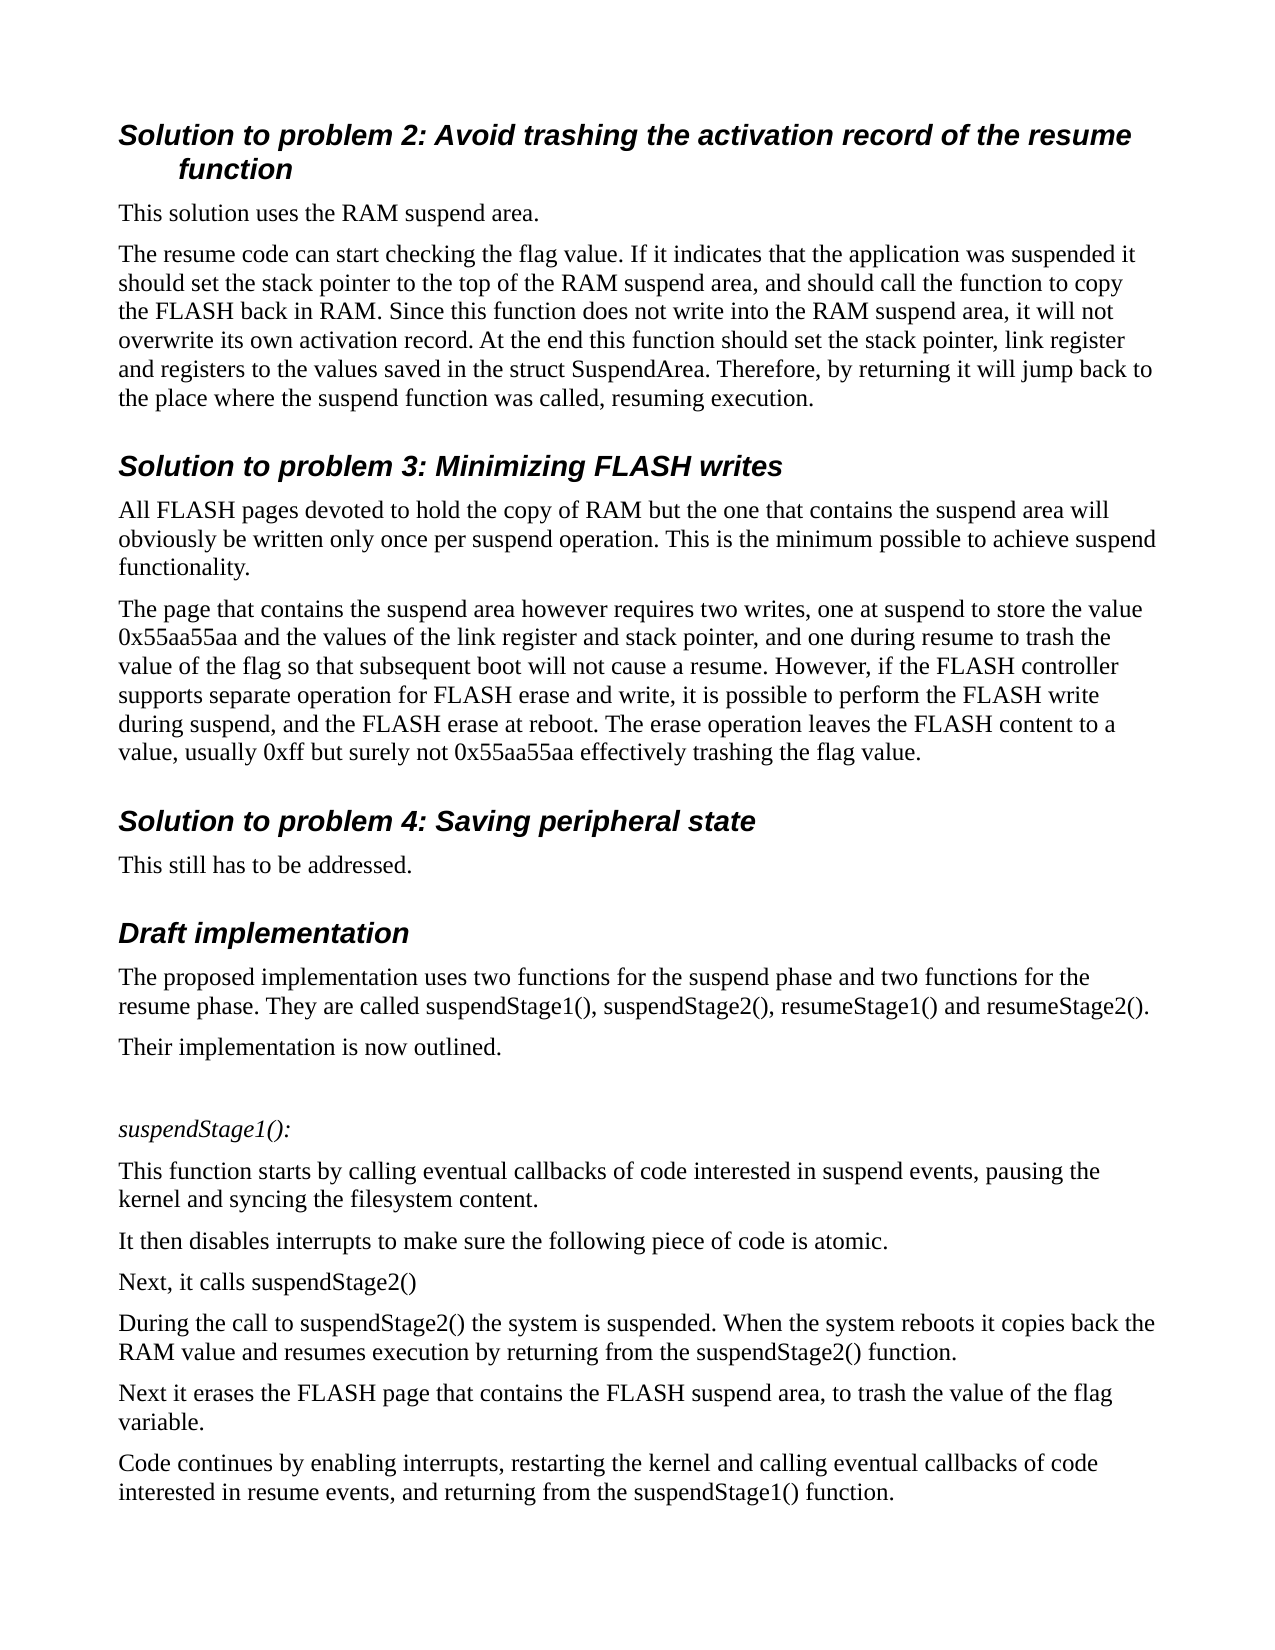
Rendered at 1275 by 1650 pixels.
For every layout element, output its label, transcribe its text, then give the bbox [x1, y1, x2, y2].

text This function starts by calling eventual callbacks of code interested in suspend events, pausing the kernel and syncing the filesystem content. [118, 1156, 1157, 1213]
text All FLASH pages devoted to hold the copy of RAM but the one that contains the suspend area will obviously be written only once per suspend operation. This is the minimum possible to achieve suspend functionality. [118, 495, 1157, 581]
subtitle Draft implementation [118, 916, 1157, 949]
text Next, it calls suspendStage2() [118, 1267, 1157, 1296]
text The proposed implementation uses two functions for the suspend phase and two functions for the resume phase. They are called suspendStage1(), suspendStage2(), resumeStage1() and resumeStage2(). [118, 962, 1157, 1019]
text This solution uses the RAM suspend area. [118, 198, 1157, 226]
text Next it erases the FLASH page that contains the FLASH suspend area, to trash the value of the flag variable. [118, 1378, 1157, 1436]
text The resume code can start checking the flag value. If it indicates that the application was suspended it should set the stack pointer to the top of the RAM suspend area, and should call the function to copy the FLASH back in RAM. Since this function does not write into the RAM suspend area, it will not overwrite its own activation record. At the end this function should set the stack pointer, link register and registers to the values saved in the struct SuspendArea. Therefore, by returning it will jump back to the place where the suspend function was called, resuming execution. [118, 239, 1157, 411]
text suspendStage1(): [118, 1114, 1157, 1143]
text The page that contains the suspend area however requires two writes, one at suspend to store the value 0x55aa55aa and the values of the link register and stack pointer, and one during resume to trash the value of the flag so that subsequent boot will not cause a resume. However, if the FLASH controller supports separate operation for FLASH erase and write, it is possible to perform the FLASH write during suspend, and the FLASH erase at reboot. The erase operation leaves the FLASH content to a value, usually 0xff but surely not 0x55aa55aa effectively trashing the flag value. [118, 594, 1157, 766]
text This still has to be addressed. [118, 850, 1157, 878]
text Their implementation is now outlined. [118, 1032, 1157, 1061]
text During the call to suspendStage2() the system is suspended. When the system reboots it copies back the RAM value and resumes execution by returning from the suspendStage2() function. [118, 1308, 1157, 1366]
subtitle Solution to problem 4: Saving peripheral state [118, 804, 1157, 837]
text Code continues by enabling interrupts, restarting the kernel and calling eventual callbacks of code interested in resume events, and returning from the suspendStage1() function. [118, 1448, 1157, 1506]
text It then disables interrupts to make sure the following piece of code is atomic. [118, 1226, 1157, 1254]
subtitle Solution to problem 3: Minimizing FLASH writes [118, 449, 1157, 482]
subtitle Solution to problem 2: Avoid trashing the activation record of the resume function [118, 118, 1157, 185]
